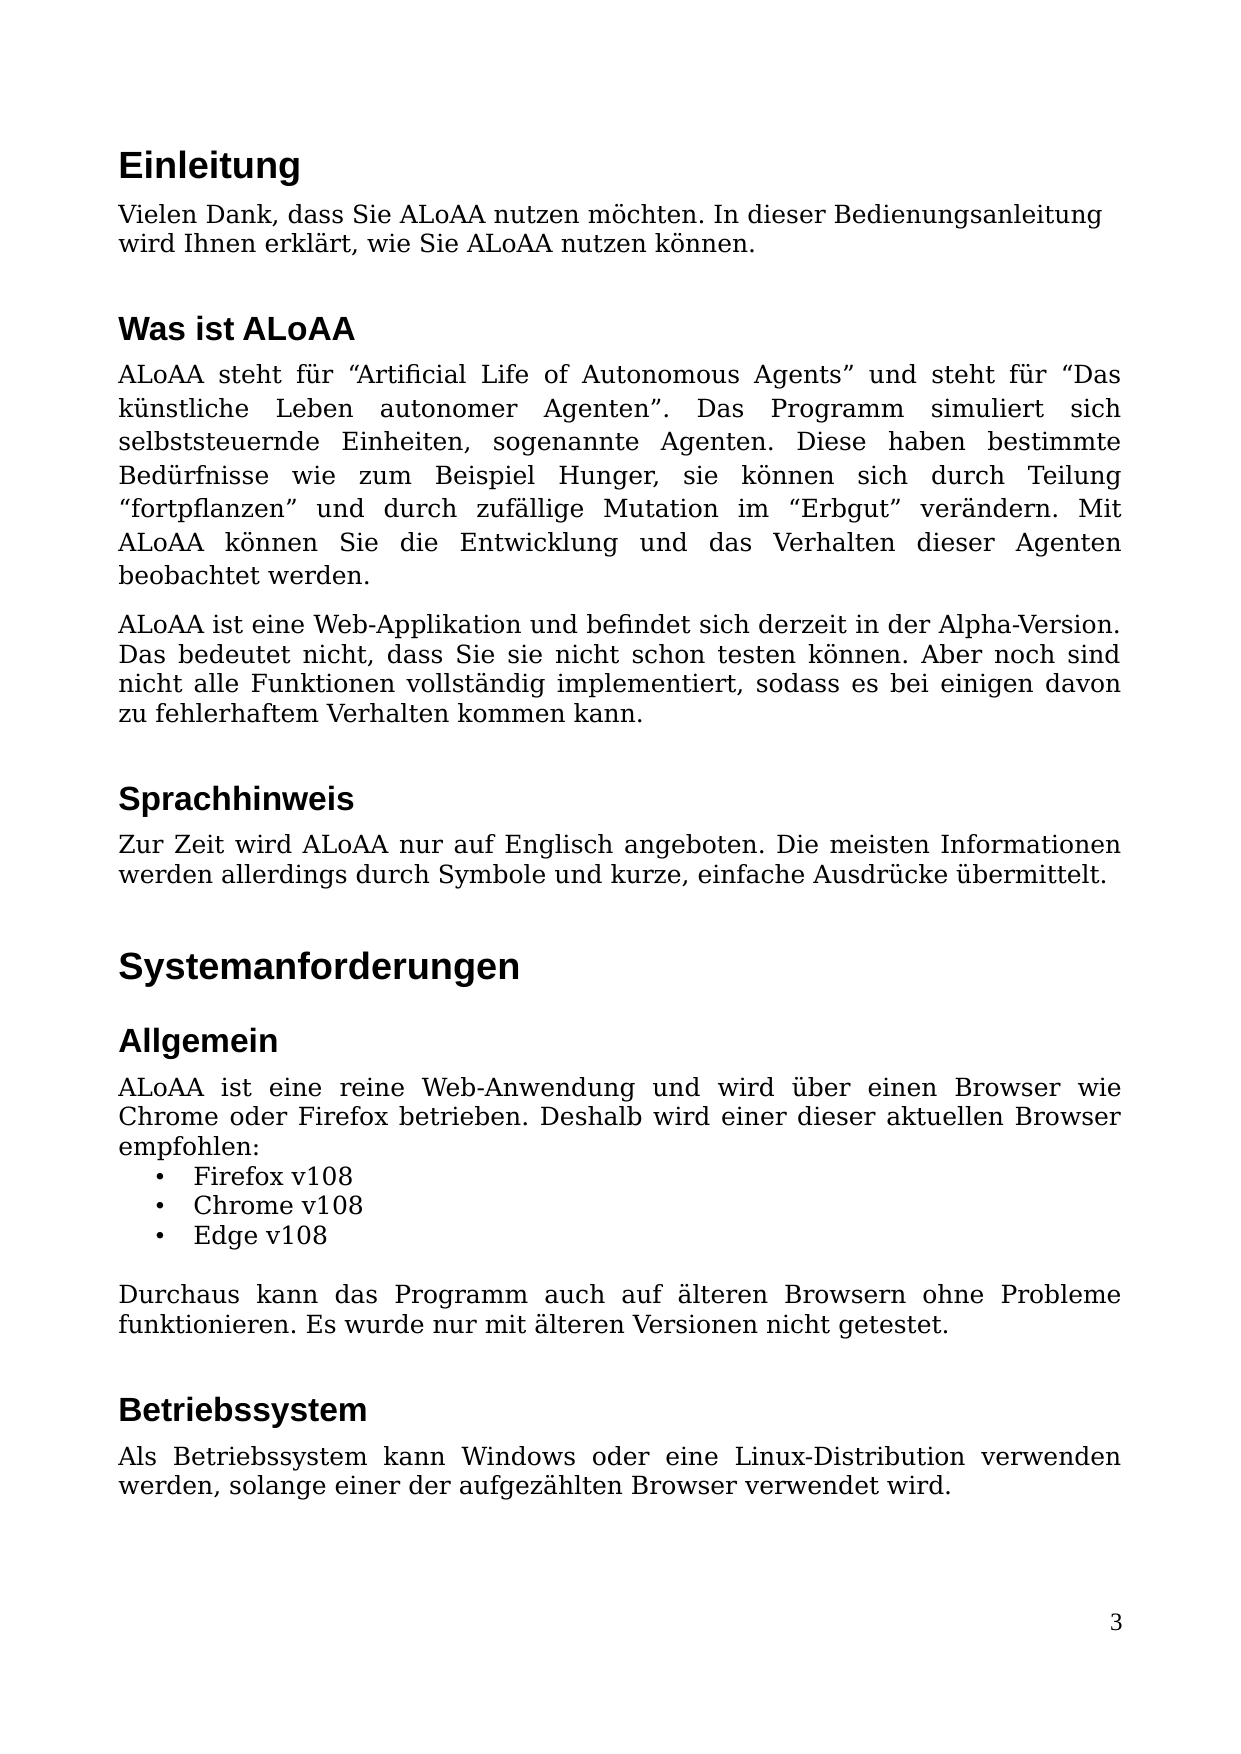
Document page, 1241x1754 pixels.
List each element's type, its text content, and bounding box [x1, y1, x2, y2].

subtitle Sprachhinweis [118, 779, 1122, 818]
subtitle Systemanforderungen [118, 944, 1122, 988]
list Chrome v108 [156, 1191, 1122, 1221]
list Firefox v108 [156, 1161, 1122, 1191]
text ALoAA ist eine reine Web-Anwendung und wird über einen Browser wie Chrome oder Firefox betrieben. Deshalb wird einer dieser aktuellen Browser empfohlen: [118, 1072, 1122, 1161]
text ALoAA steht für “Artificial Life of Autonomous Agents” und steht für “Das künstliche Leben autonomer Agenten”. Das Programm simuliert sich selbststeuernde Einheiten, sogenannte Agenten. Diese haben bestimmte Bedürfnisse wie zum Beispiel Hunger, sie können sich durch Teilung “fortpflanzen” und durch zufällige Mutation im “Erbgut” verändern. Mit ALoAA können Sie die Entwicklung und das Verhalten dieser Agenten beobachtet werden. [118, 360, 1122, 591]
text ALoAA ist eine Web-Applikation und befindet sich derzeit in der Alpha-Version. Das bedeutet nicht, dass Sie sie nicht schon testen können. Aber noch sind nicht alle Funktionen vollständig implementiert, sodass es bei einigen davon zu fehlerhaftem Verhalten kommen kann. [118, 610, 1122, 728]
subtitle Was ist ALoAA [118, 309, 1122, 348]
text Vielen Dank, dass Sie ALoAA nutzen möchten. In dieser Bedienungsanleitung wird Ihnen erklärt, wie Sie ALoAA nutzen können. [118, 199, 1122, 259]
subtitle Allgemein [118, 1021, 1122, 1060]
text Durchaus kann das Programm auch auf älteren Browsern ohne Probleme funktionieren. Es wurde nur mit älteren Versionen nicht getestet. [118, 1280, 1122, 1339]
list Edge v108 [156, 1221, 1122, 1250]
subtitle Betriebssystem [118, 1390, 1122, 1429]
text Zur Zeit wird ALoAA nur auf Englisch angeboten. Die meisten Informationen werden allerdings durch Symbole und kurze, einfache Ausdrücke übermittelt. [118, 830, 1122, 889]
subtitle Einleitung [118, 143, 1122, 187]
text Als Betriebssystem kann Windows oder eine Linux-Distribution verwenden werden, solange einer der aufgezählten Browser verwendet wird. [118, 1441, 1122, 1501]
